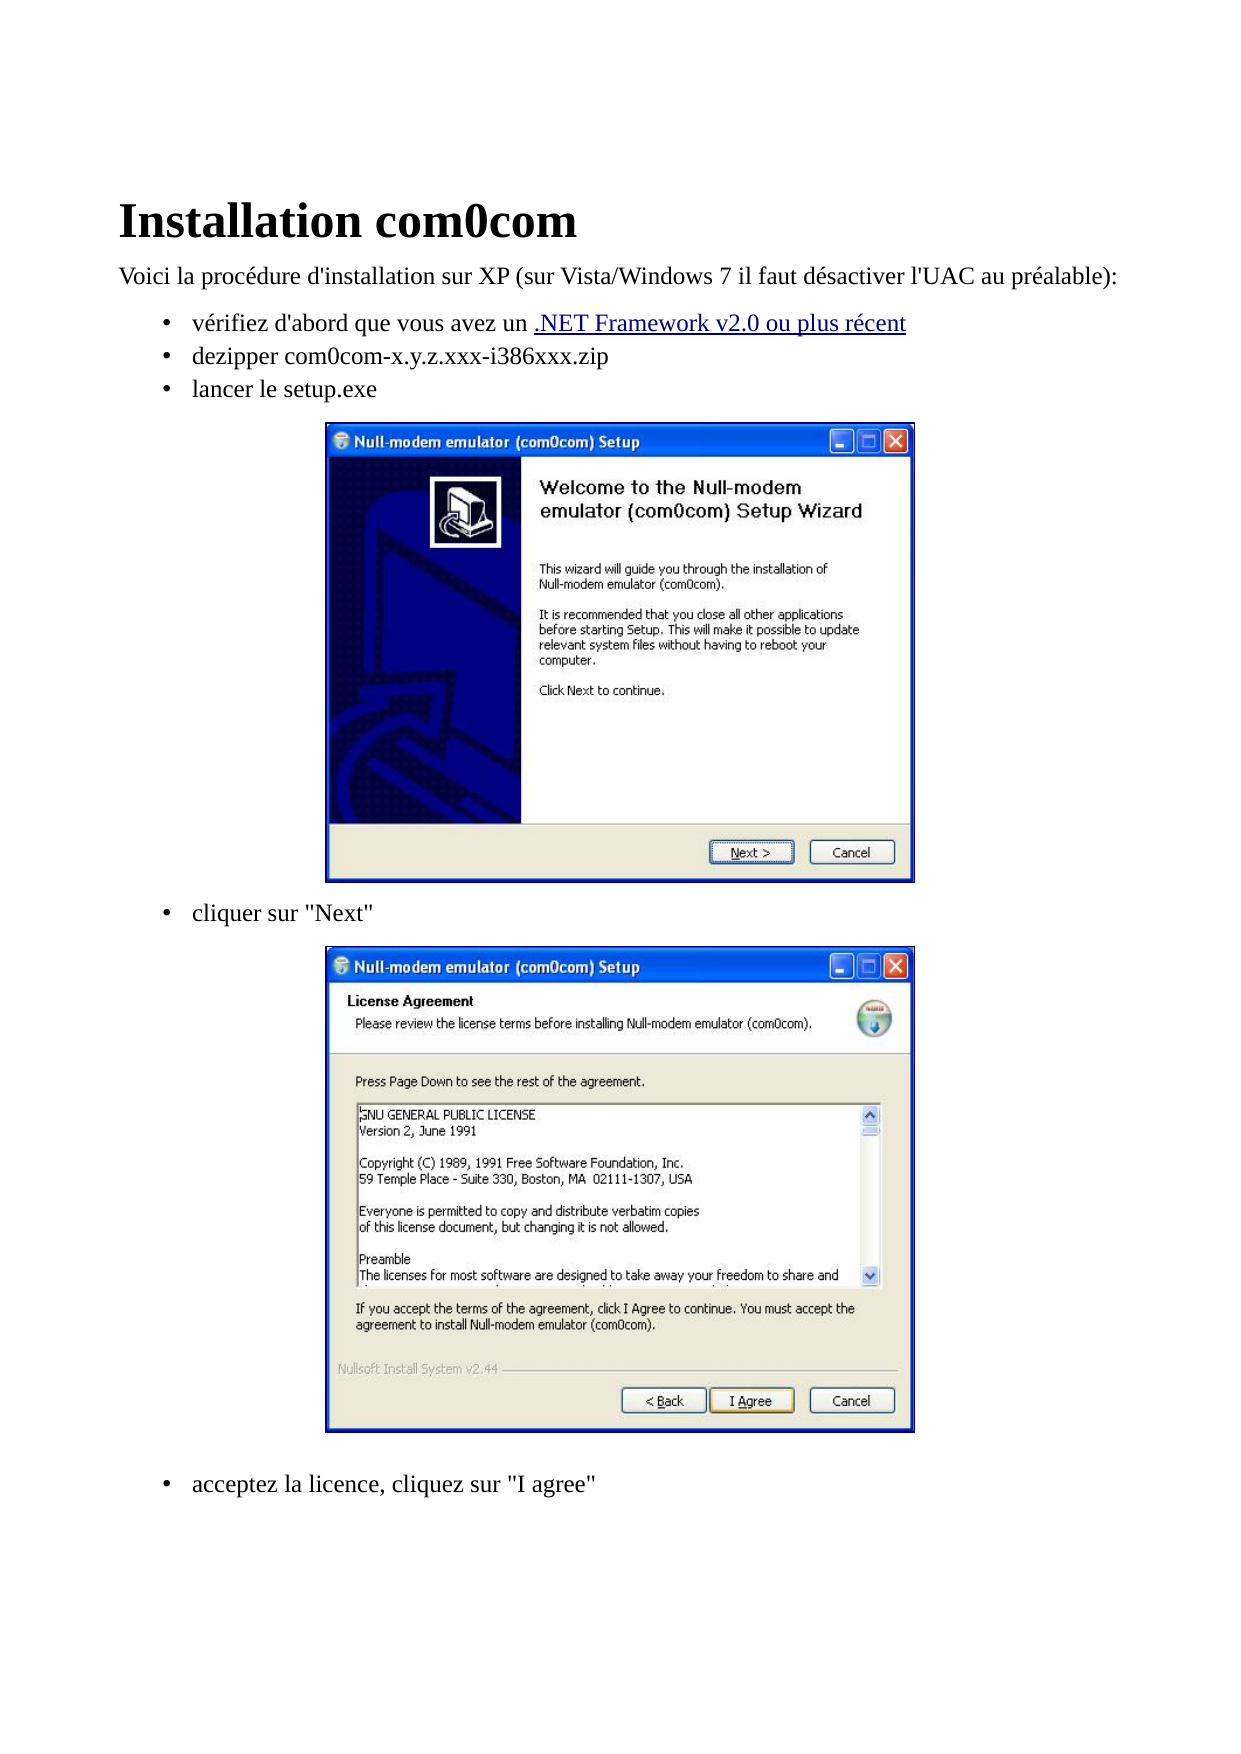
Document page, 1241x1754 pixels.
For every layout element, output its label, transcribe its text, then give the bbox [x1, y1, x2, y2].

list vérifiez d'abord que vous avez un .NET Framework v2.0 ou plus récent [162, 308, 1122, 337]
list dezipper com0com-x.y.z.xxx-i386xxx.zip [162, 341, 1122, 370]
picture [327, 424, 914, 882]
list cliquer sur "Next" [162, 898, 1122, 927]
text Voici la procédure d'installation sur XP (sur Vista/Windows 7 il faut désactiver l'UAC au préalable): [118, 261, 1122, 289]
list lancer le setup.exe [162, 374, 1122, 403]
picture [327, 947, 914, 1431]
subtitle Installation com0com [118, 191, 1122, 248]
list acceptez la licence, cliquez sur "I agree" [162, 1469, 1122, 1498]
